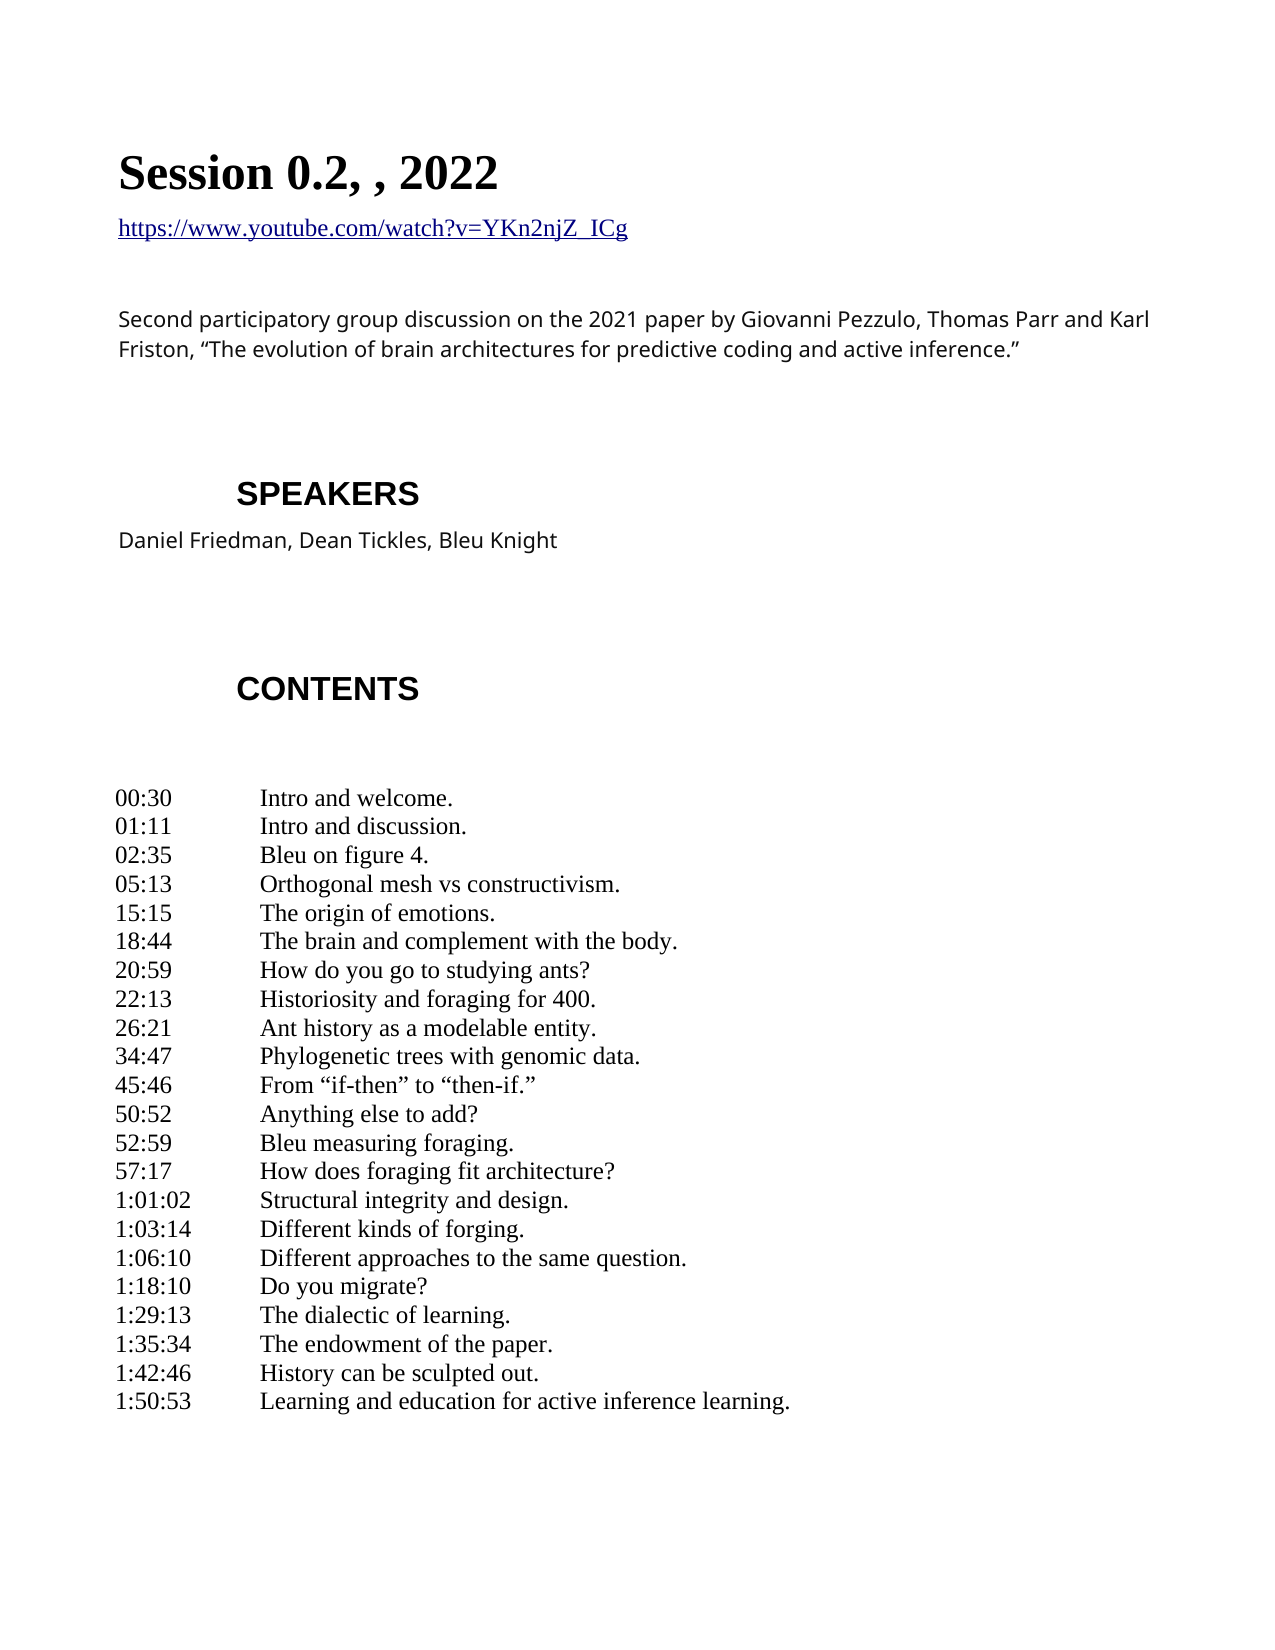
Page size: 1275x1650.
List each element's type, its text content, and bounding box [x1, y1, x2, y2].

table_cell Learning and education for active inference learning. [256, 1386, 1093, 1415]
text https://www.youtube.com/watch?v=YKn2njZ_ICg [118, 213, 1157, 242]
table_header Intro and welcome. [256, 783, 1093, 811]
table_cell 1:29:13 [112, 1300, 256, 1329]
table_cell 1:50:53 [112, 1386, 256, 1415]
table_cell 1:18:10 [112, 1271, 256, 1300]
table_cell From “if-then” to “then-if.” [256, 1070, 1093, 1099]
table_cell Bleu measuring foraging. [256, 1128, 1093, 1156]
table_cell 18:44 [112, 926, 256, 955]
table_cell 15:15 [112, 898, 256, 926]
table_cell 02:35 [112, 840, 256, 869]
table_cell The endowment of the paper. [256, 1329, 1093, 1358]
table_cell 1:01:02 [112, 1185, 256, 1214]
table_cell Anything else to add? [256, 1099, 1093, 1128]
table_cell How do you go to studying ants? [256, 955, 1093, 984]
table_cell 01:11 [112, 811, 256, 840]
table_cell 20:59 [112, 955, 256, 984]
table_cell 34:47 [112, 1041, 256, 1070]
table_cell Historiosity and foraging for 400. [256, 984, 1093, 1013]
table_cell Ant history as a modelable entity. [256, 1013, 1093, 1041]
table_cell 52:59 [112, 1128, 256, 1156]
subtitle Session 0.2, , 2022 [118, 143, 1157, 201]
table_cell 45:46 [112, 1070, 256, 1099]
table_cell Orthogonal mesh vs constructivism. [256, 869, 1093, 898]
table_cell 50:52 [112, 1099, 256, 1128]
table_cell The dialectic of learning. [256, 1300, 1093, 1329]
table_cell How does foraging fit architecture? [256, 1156, 1093, 1185]
table_header 00:30 [112, 783, 256, 811]
table_cell 05:13 [112, 869, 256, 898]
table_cell 26:21 [112, 1013, 256, 1041]
table_cell Different kinds of forging. [256, 1214, 1093, 1243]
table_cell The brain and complement with the body. [256, 926, 1093, 955]
table_cell History can be sculpted out. [256, 1358, 1093, 1386]
table_cell Intro and discussion. [256, 811, 1093, 840]
table_cell 1:03:14 [112, 1214, 256, 1243]
table_cell Different approaches to the same question. [256, 1243, 1093, 1271]
text Daniel Friedman, Dean Tickles, Bleu Knight [118, 525, 1157, 555]
table_cell 1:35:34 [112, 1329, 256, 1358]
subtitle CONTENTS [118, 669, 1157, 708]
table_cell 1:42:46 [112, 1358, 256, 1386]
table_cell 57:17 [112, 1156, 256, 1185]
table_cell 22:13 [112, 984, 256, 1013]
table_cell 1:06:10 [112, 1243, 256, 1271]
subtitle SPEAKERS [118, 474, 1157, 513]
table_cell Structural integrity and design. [256, 1185, 1093, 1214]
table_cell Phylogenetic trees with genomic data. [256, 1041, 1093, 1070]
table_cell Bleu on figure 4. [256, 840, 1093, 869]
table_cell The origin of emotions. [256, 898, 1093, 926]
text Second participatory group discussion on the 2021 paper by Giovanni Pezzulo, Thomas Parr and Karl Friston, “The evolution of brain architectures for predictive coding and active inference.” [118, 304, 1157, 364]
table_cell Do you migrate? [256, 1271, 1093, 1300]
